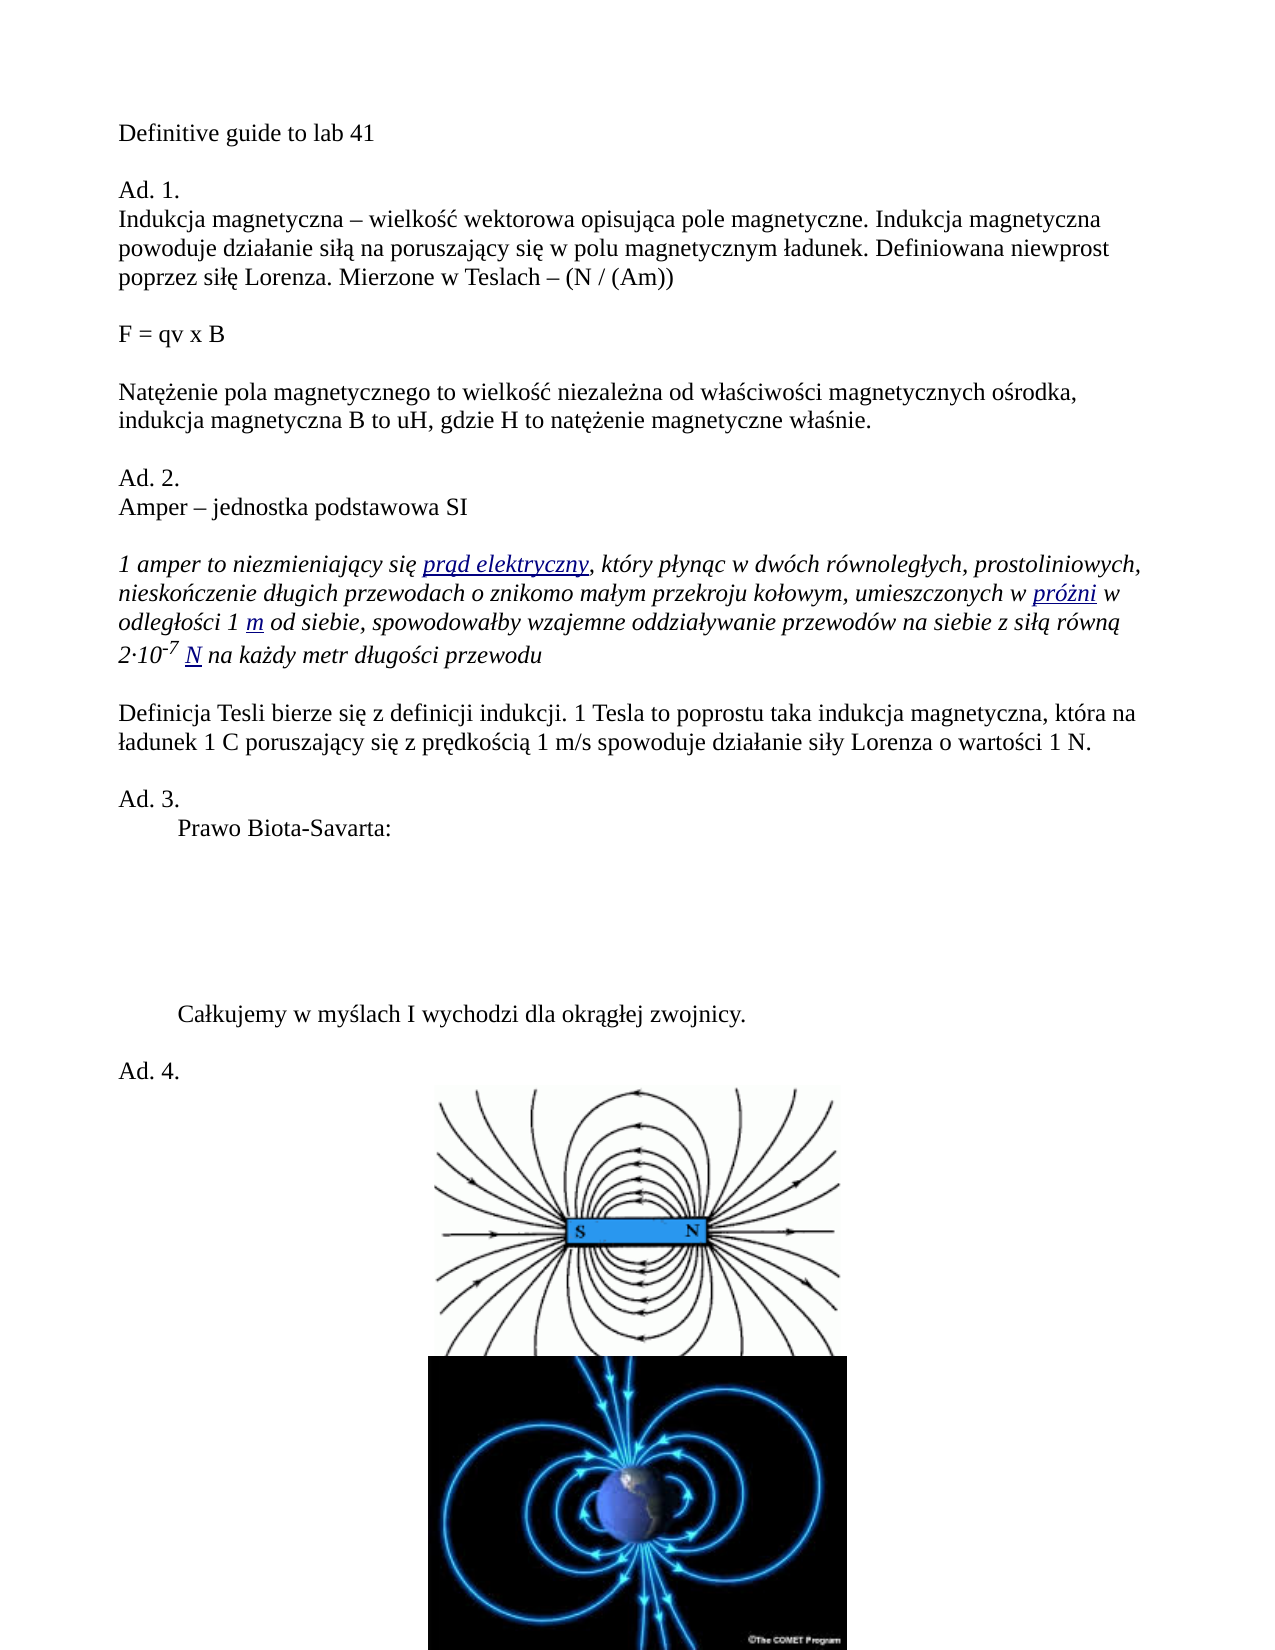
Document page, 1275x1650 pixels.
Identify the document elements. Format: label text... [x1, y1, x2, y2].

text Indukcja magnetyczna – wielkość wektorowa opisująca pole magnetyczne. Indukcja magnetyczna powoduje działanie siłą na poruszający się w polu magnetycznym ładunek. Definiowana niewprost poprzez siłę Lorenza. Mierzone w Teslach – (N / (Am)) [118, 204, 1157, 291]
picture [428, 1085, 847, 1650]
text Ad. 1. [118, 176, 1157, 204]
text Natężenie pola magnetycznego to wielkość niezależna od właściwości magnetycznych ośrodka, indukcja magnetyczna B to uH, gdzie H to natężenie magnetyczne właśnie. [118, 377, 1157, 434]
list Całkujemy w myślach I wychodzi dla okrągłej zwojnicy. [177, 999, 1157, 1028]
text Ad. 3. [118, 784, 1157, 813]
text 1 amper to niezmieniający się prąd elektryczny, który płynąc w dwóch równoległych, prostoliniowych, nieskończenie długich przewodach o znikomo małym przekroju kołowym, umieszczonych w próżni w odległości 1 m od siebie, spowodowałby wzajemne oddziaływanie przewodów na siebie z siłą równą 2·10-7 N na każdy metr długości przewodu [118, 549, 1157, 669]
text Definicja Tesli bierze się z definicji indukcji. 1 Tesla to poprostu taka indukcja magnetyczna, która na ładunek 1 C poruszający się z prędkością 1 m/s spowoduje działanie siły Lorenza o wartości 1 N. [118, 698, 1157, 755]
text F = qv x B [118, 319, 1157, 348]
text Amper – jednostka podstawowa SI [118, 492, 1157, 521]
list Prawo Biota-Savarta: [177, 813, 1157, 999]
list Ad. 4. [118, 1056, 1157, 1085]
text Definitive guide to lab 41 [118, 118, 1157, 147]
text Ad. 2. [118, 463, 1157, 492]
